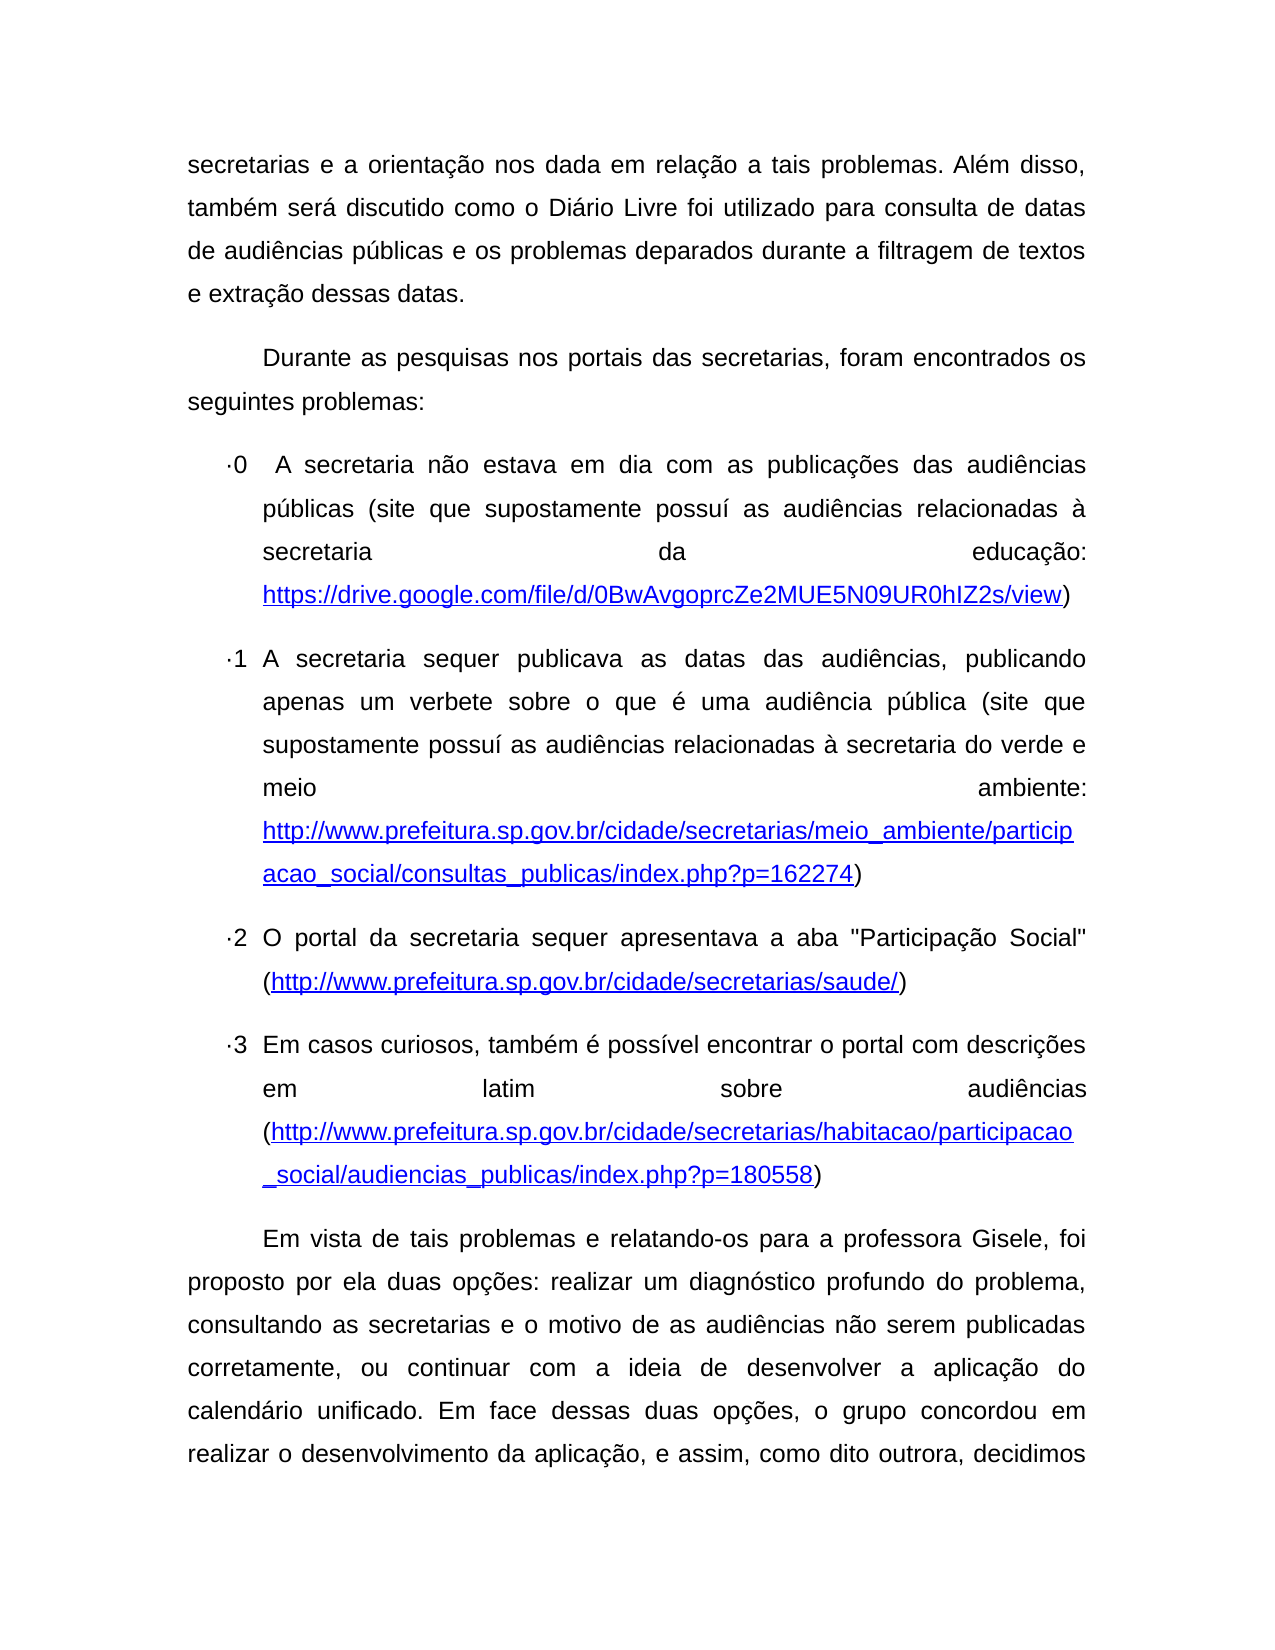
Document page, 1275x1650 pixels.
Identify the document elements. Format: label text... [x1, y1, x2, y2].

list A secretaria sequer publicava as datas das audiências, publicando apenas um verbete sobre o que é uma audiência pública (site que supostamente possuí as audiências relacionadas à secretaria do verde e meio ambiente: http://www.prefeitura.sp.gov.br/cidade/secretarias/meio_ambiente/participacao_social/consultas_publicas/index.php?p=162274) [225, 644, 1087, 888]
list O portal da secretaria sequer apresentava a aba "Participação Social" (http://www.prefeitura.sp.gov.br/cidade/secretarias/saude/) [225, 923, 1087, 995]
list Em casos curiosos, também é possível encontrar o portal com descrições em latim sobre audiências (http://www.prefeitura.sp.gov.br/cidade/secretarias/habitacao/participacao_social/audiencias_publicas/index.php?p=180558) [225, 1030, 1087, 1188]
list A secretaria não estava em dia com as publicações das audiências públicas (site que supostamente possuí as audiências relacionadas à secretaria da educação: https://drive.google.com/file/d/0BwAvgoprcZe2MUE5N09UR0hIZ2s/view) [225, 450, 1087, 608]
text Em vista de tais problemas e relatando-os para a professora Gisele, foi proposto por ela duas opções: realizar um diagnóstico profundo do problema, consultando as secretarias e o motivo de as audiências não serem publicadas corretamente, ou continuar com a ideia de desenvolver a aplicação do calendário unificado. Em face dessas duas opções, o grupo concordou em realizar o desenvolvimento da aplicação, e assim, como dito outrora, decidimos [187, 1224, 1087, 1468]
text Durante as pesquisas nos portais das secretarias, foram encontrados os seguintes problemas: [187, 343, 1087, 415]
text secretarias e a orientação nos dada em relação a tais problemas. Além disso, também será discutido como o Diário Livre foi utilizado para consulta de datas de audiências públicas e os problemas deparados durante a filtragem de textos e extração dessas datas. [187, 150, 1087, 308]
